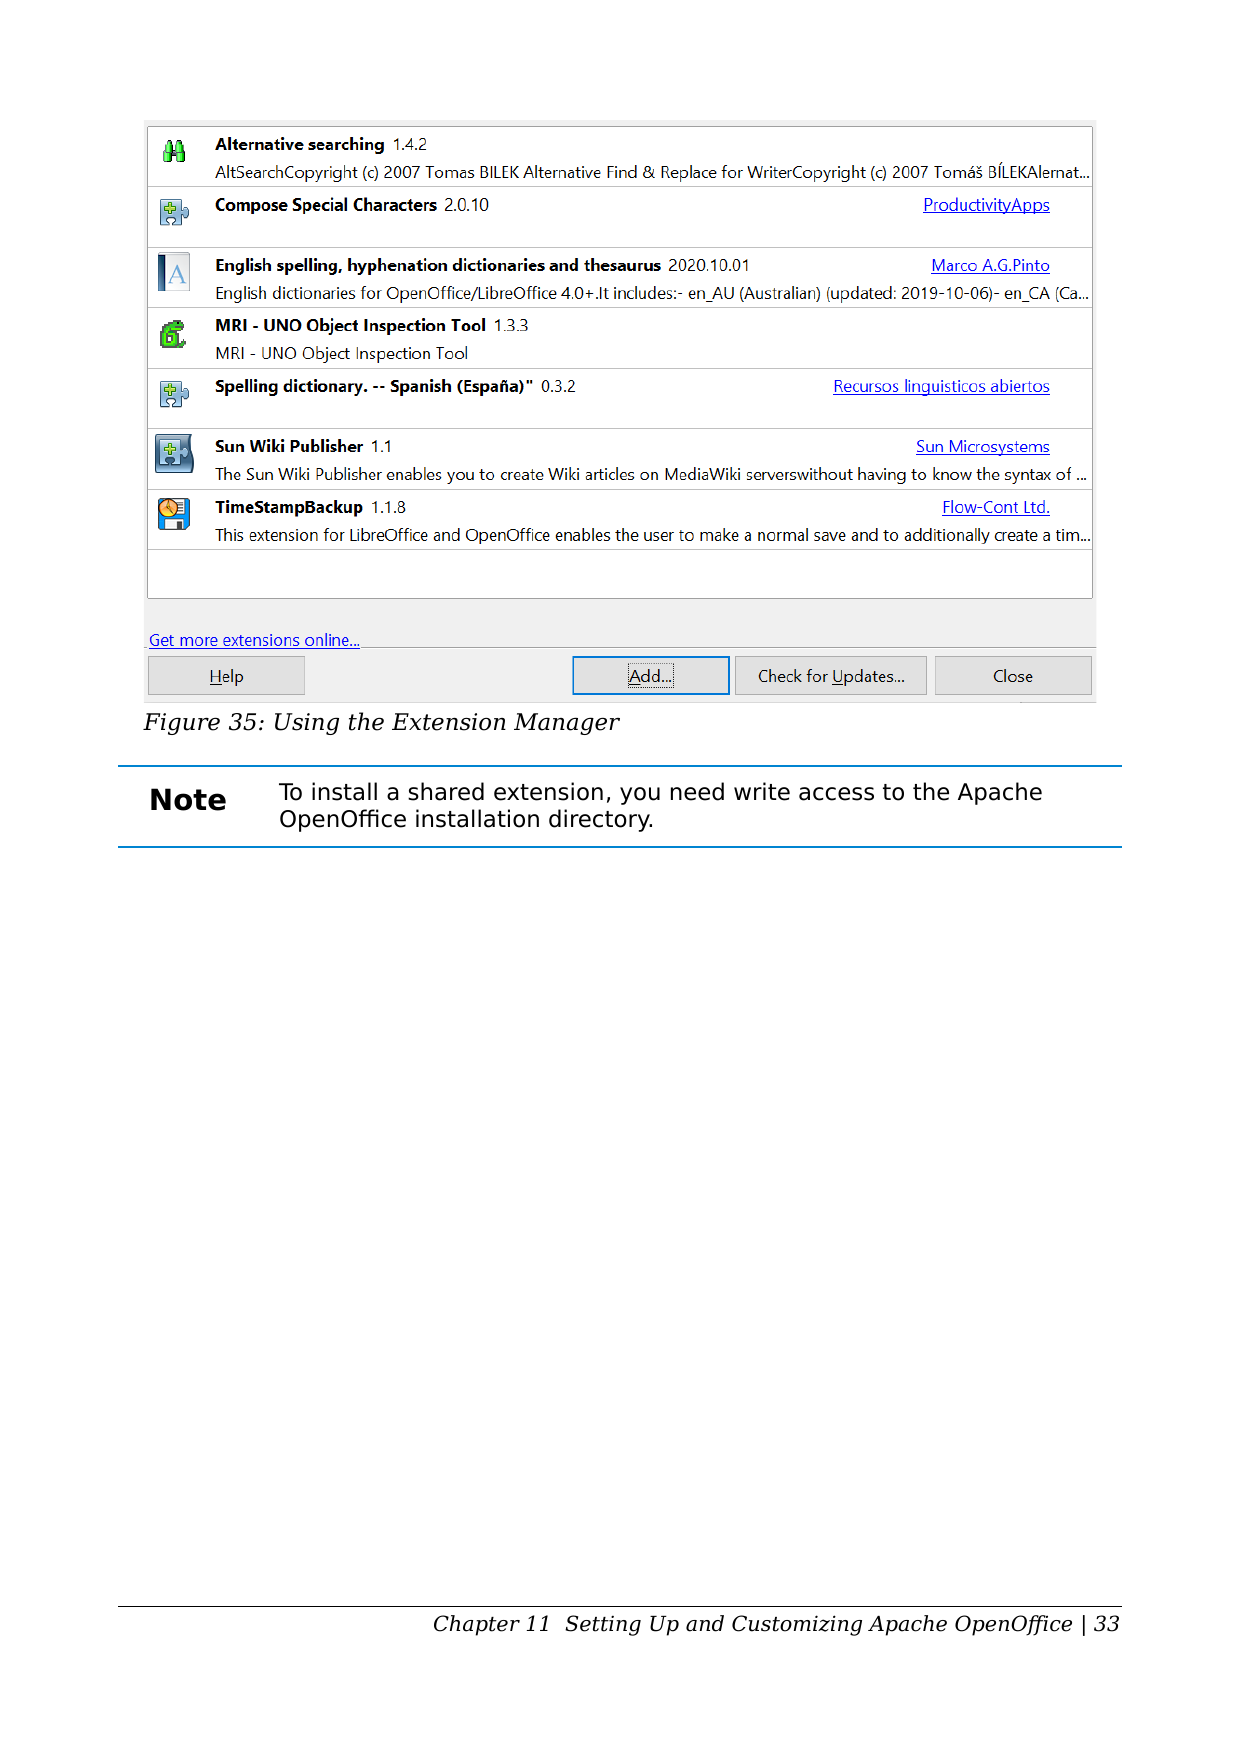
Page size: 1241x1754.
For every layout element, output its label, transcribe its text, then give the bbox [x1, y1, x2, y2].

picture [143, 118, 1097, 703]
text Figure 35: Using the Extension Manager [144, 709, 1097, 736]
table_header To install a shared extension, you need write access to the Apache OpenOffice installation directory. [258, 767, 1122, 846]
table_header Note [118, 767, 257, 846]
